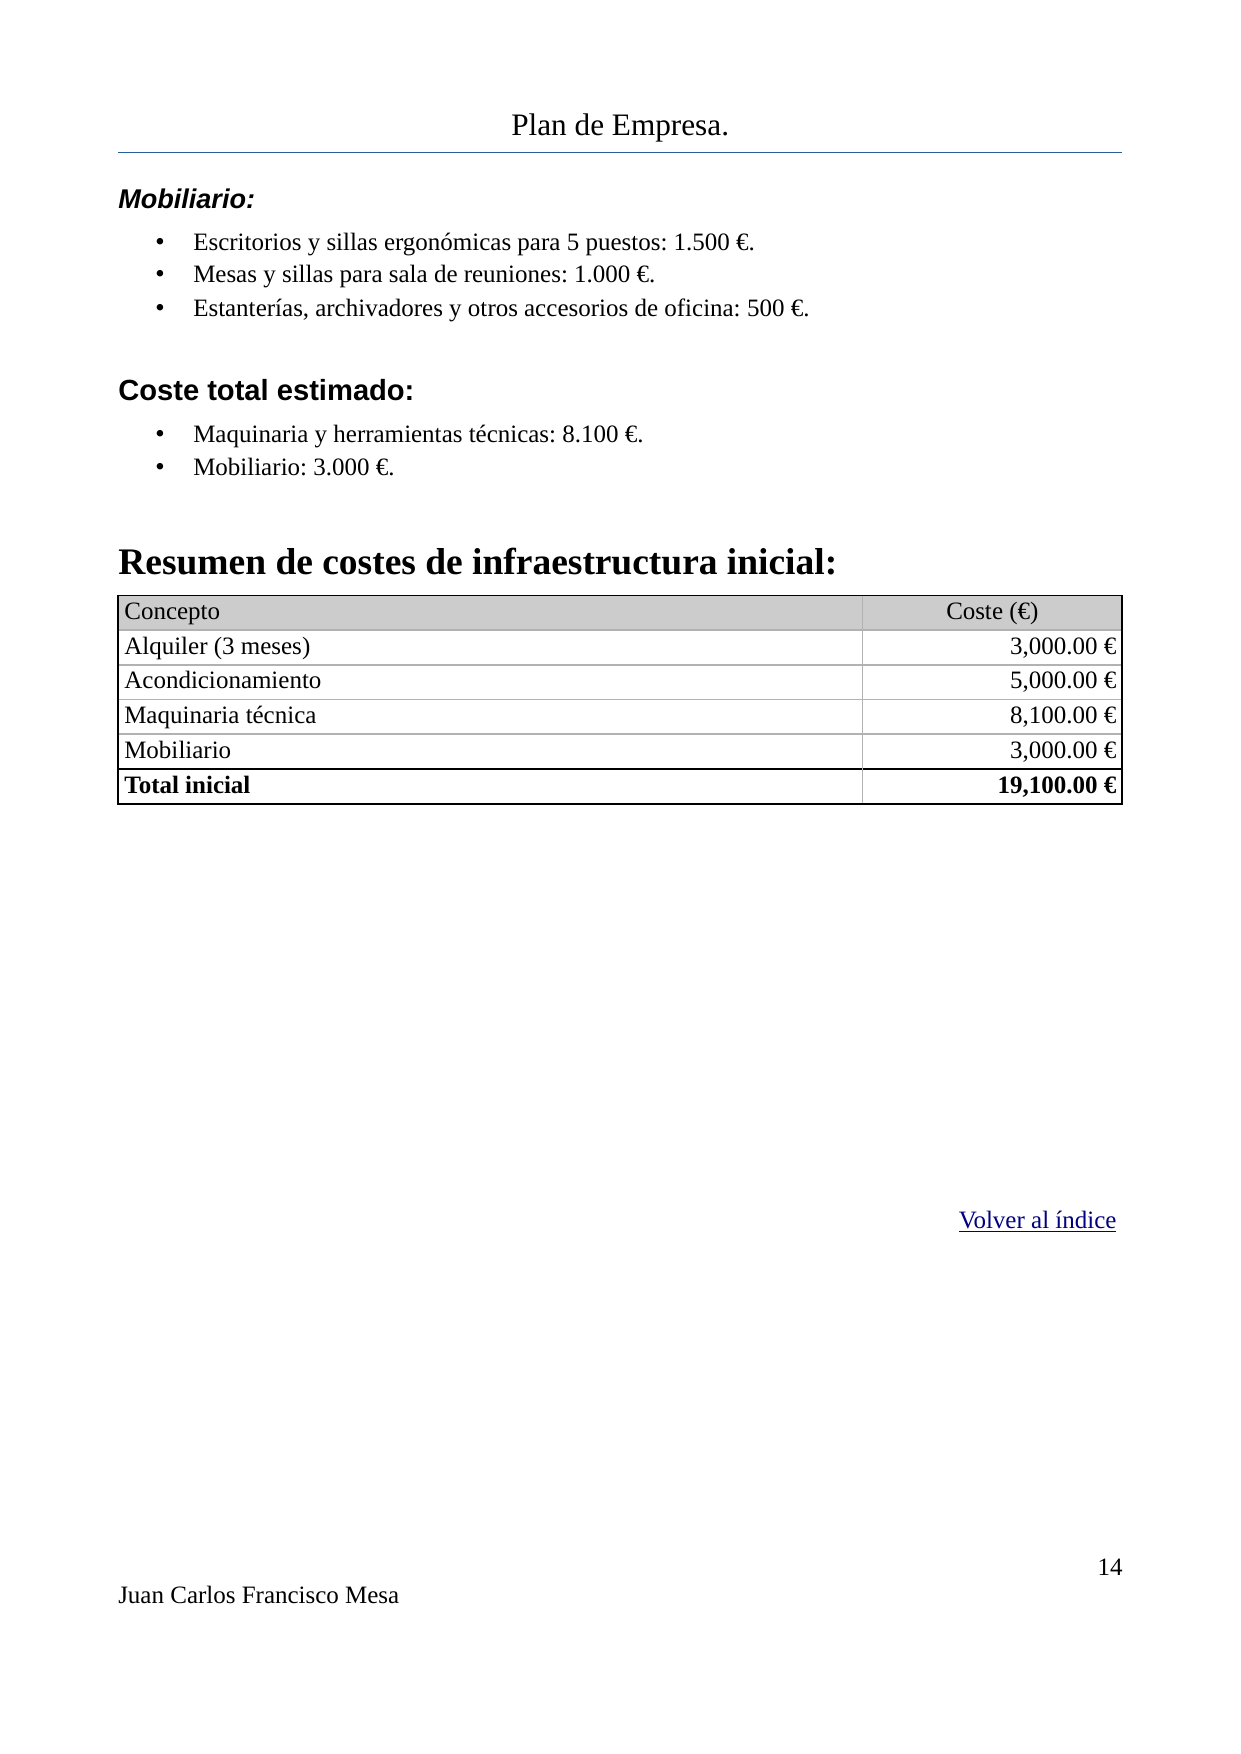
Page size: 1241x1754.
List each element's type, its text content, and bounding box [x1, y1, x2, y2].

table_cell Total inicial [119, 770, 862, 803]
table_header Concepto [119, 596, 862, 629]
table_cell Alquiler (3 meses) [119, 631, 862, 664]
text Volver al índice [124, 1206, 1116, 1234]
table_cell 3.000,00 € [863, 735, 1121, 768]
table_cell 3.000,00 € [863, 631, 1121, 664]
subtitle Mobiliario: [118, 183, 1122, 214]
subtitle Resumen de costes de infraestructura inicial: [118, 539, 1122, 582]
subtitle Coste total estimado: [118, 373, 1122, 407]
list Escritorios y sillas ergonómicas para 5 puestos: 1.500 €. [156, 227, 1122, 255]
table_cell 5.000,00 € [863, 666, 1121, 698]
list Mesas y sillas para sala de reuniones: 1.000 €. [156, 259, 1122, 288]
list Mobiliario: 3.000 €. [156, 452, 1122, 481]
list Estanterías, archivadores y otros accesorios de oficina: 500 €. [156, 293, 1122, 321]
table_cell Acondicionamiento [119, 666, 862, 698]
list Maquinaria y herramientas técnicas: 8.100 €. [156, 419, 1122, 448]
table_header Coste (€) [863, 596, 1121, 629]
table_cell Mobiliario [119, 735, 862, 768]
table_cell Maquinaria técnica [119, 700, 862, 733]
table_cell 19.100,00 € [863, 770, 1121, 803]
table_cell 8.100,00 € [863, 700, 1121, 733]
